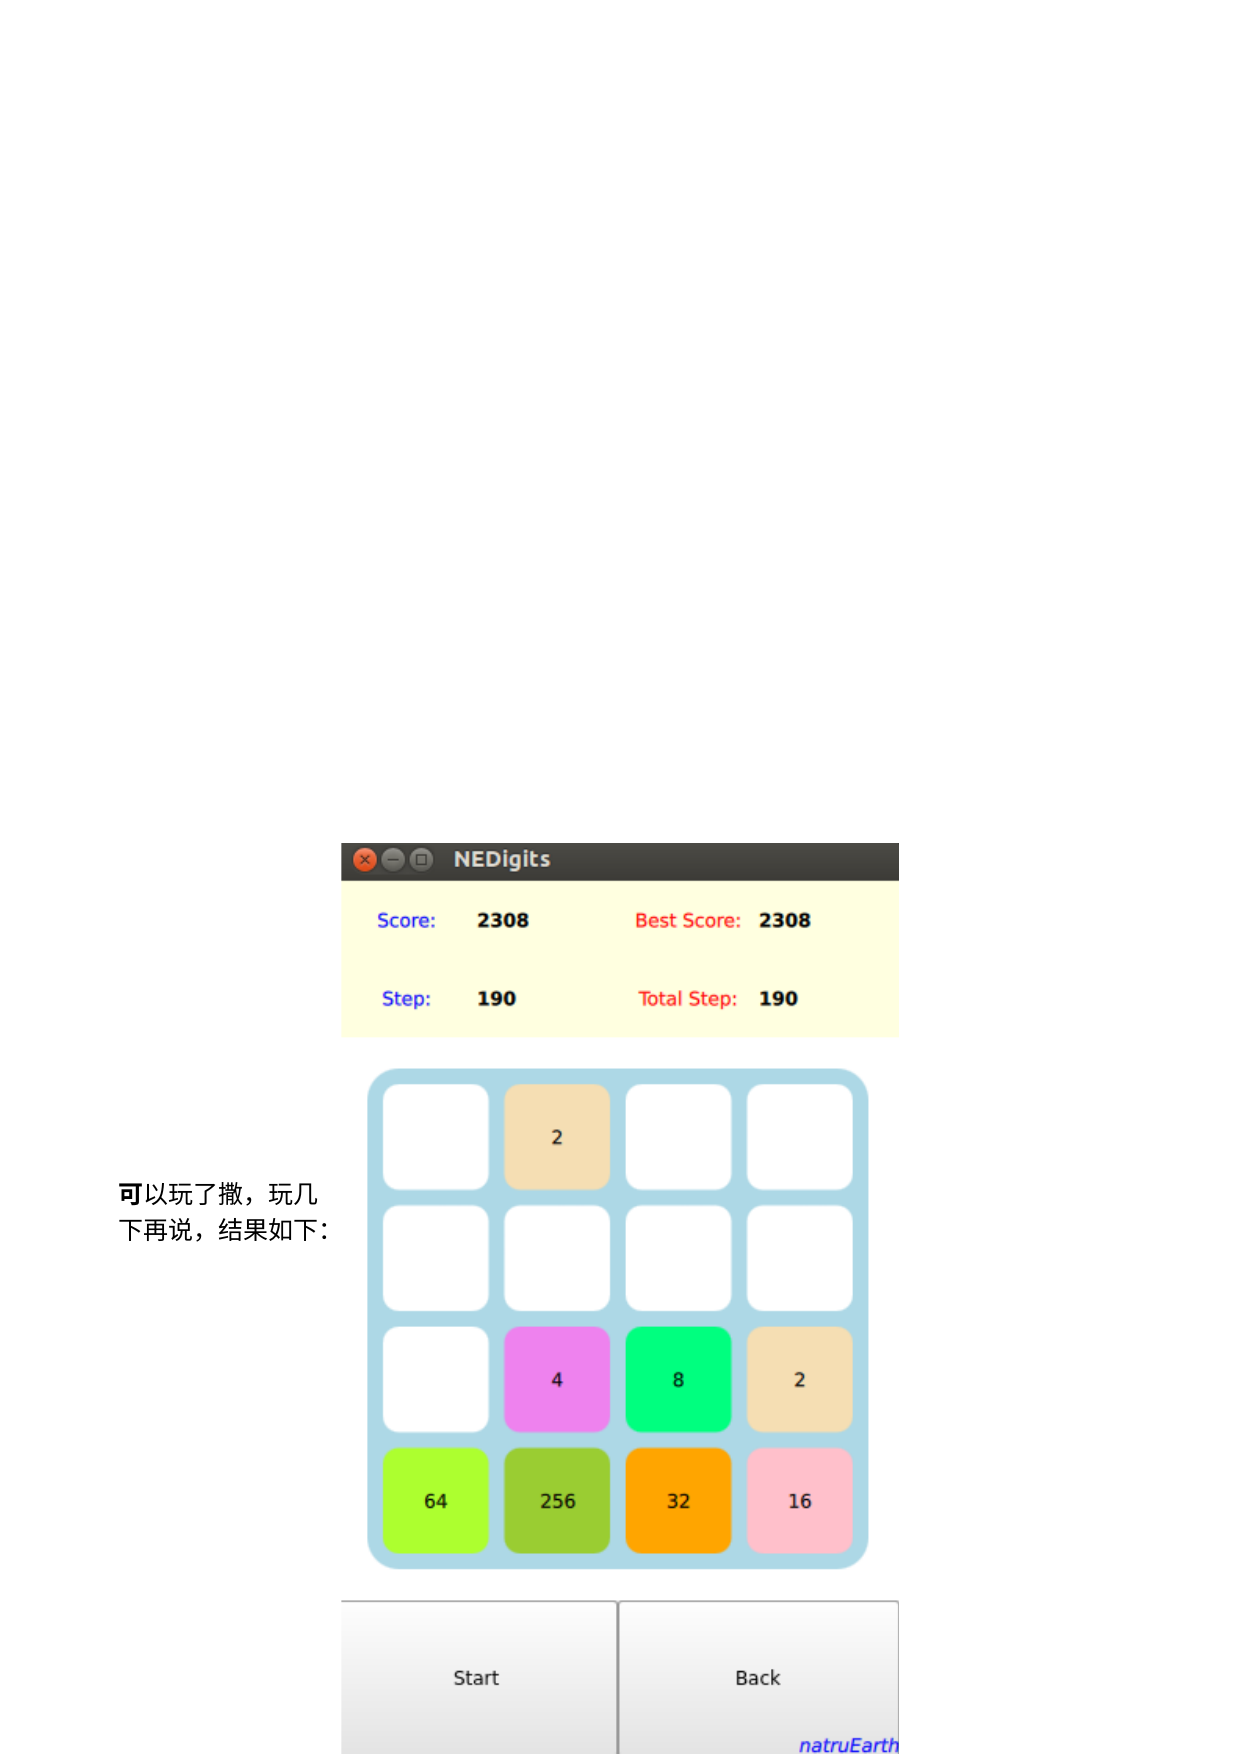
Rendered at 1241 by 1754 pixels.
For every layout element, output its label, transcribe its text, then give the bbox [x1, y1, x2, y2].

picture [341, 843, 899, 1754]
text [899, 1174, 1122, 1247]
text 可以玩了撒，玩几下再说，结果如下： [118, 1174, 341, 1247]
